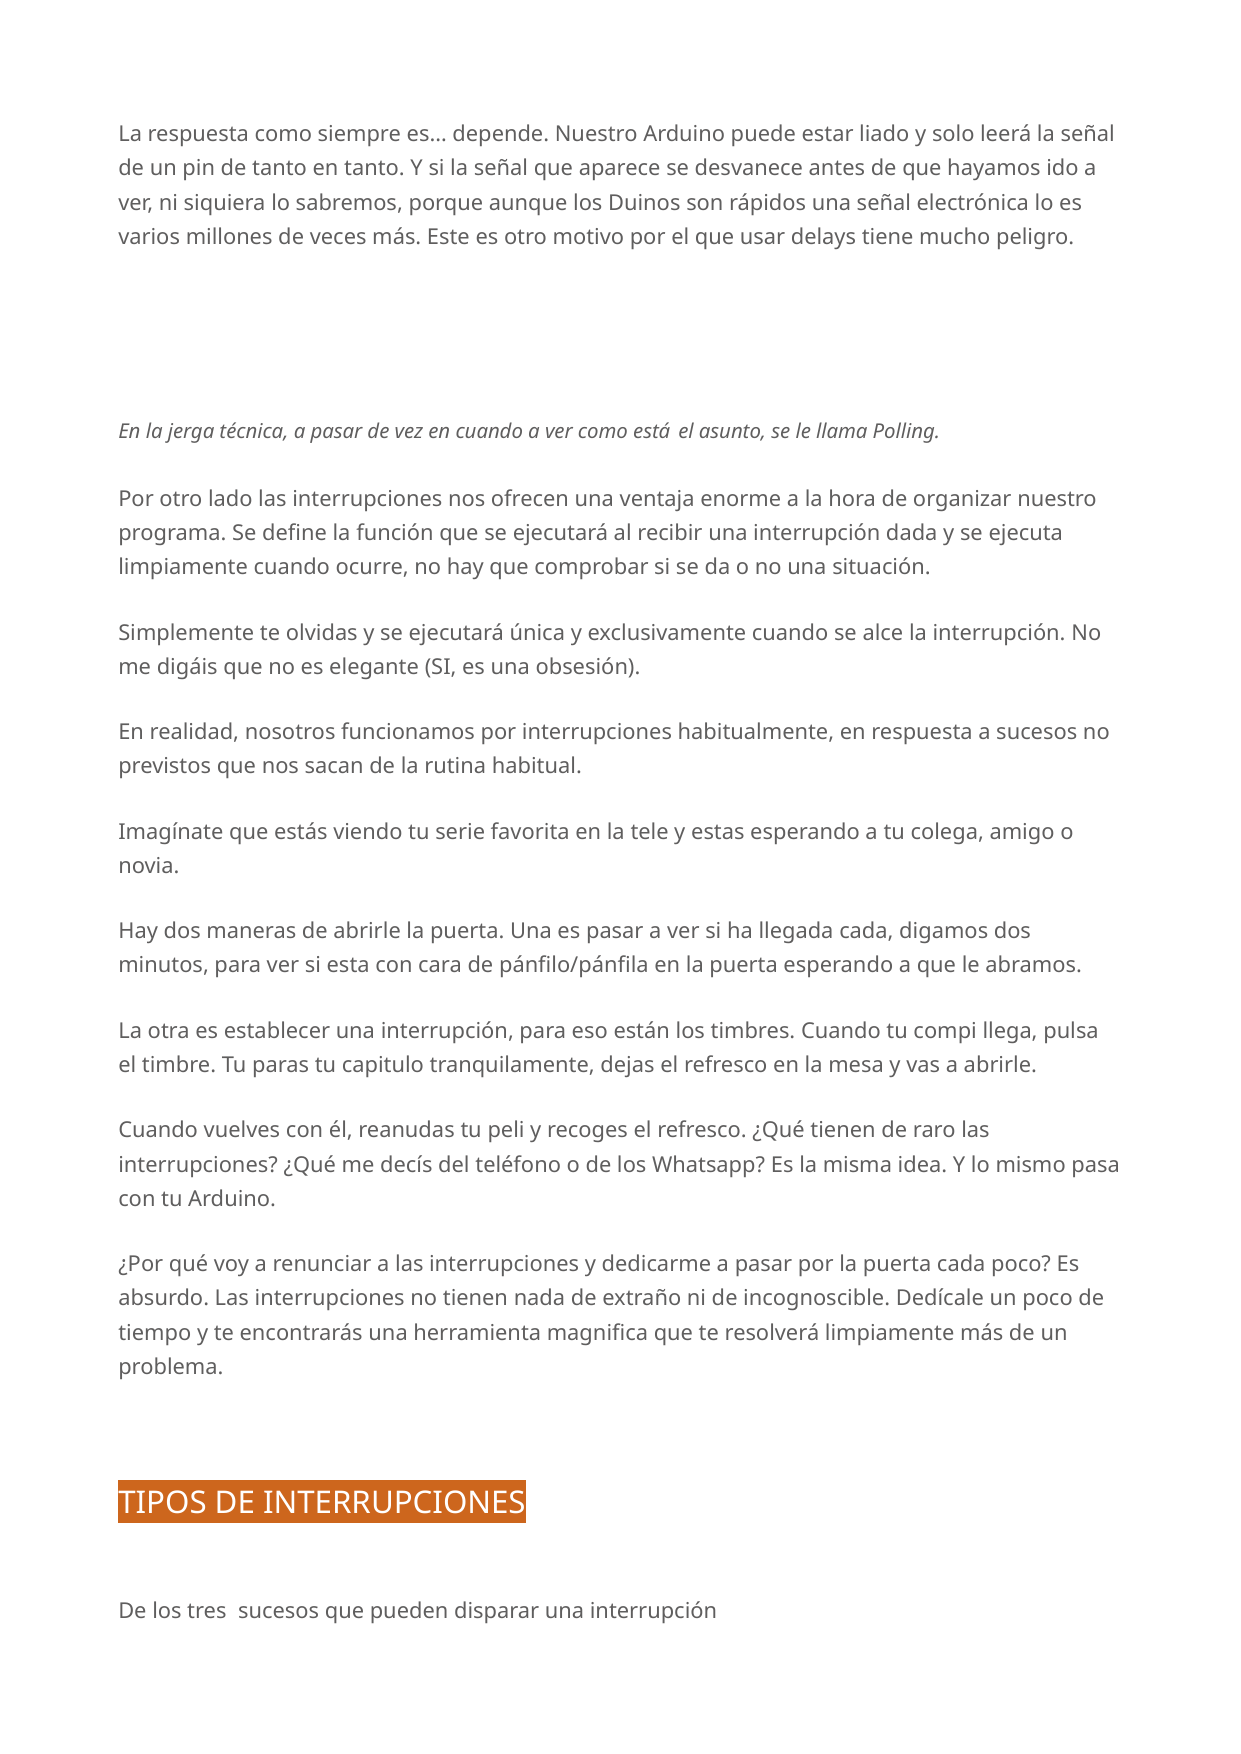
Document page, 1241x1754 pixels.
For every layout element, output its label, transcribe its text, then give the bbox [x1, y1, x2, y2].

text Imagínate que estás viendo tu serie favorita en la tele y estas esperando a tu colega, amigo o novia. [118, 816, 1122, 880]
text De los tres sucesos que pueden disparar una interrupción [118, 1595, 1122, 1625]
text La otra es establecer una interrupción, para eso están los timbres. Cuando tu compi llega, pulsa el timbre. Tu paras tu capitulo tranquilamente, dejas el refresco en la mesa y vas a abrirle. [118, 1015, 1122, 1079]
text Simplemente te olvidas y se ejecutará única y exclusivamente cuando se alce la interrupción. No me digáis que no es elegante (SI, es una obsesión). [118, 617, 1122, 681]
text ¿Por qué voy a renunciar a las interrupciones y dedicarme a pasar por la puerta cada poco? Es absurdo. Las interrupciones no tienen nada de extraño ni de incognoscible. Dedícale un poco de tiempo y te encontrarás una herramienta magnifica que te resolverá limpiamente más de un problema. [118, 1248, 1122, 1381]
text Hay dos maneras de abrirle la puerta. Una es pasar a ver si ha llegada cada, digamos dos minutos, para ver si esta con cara de pánfilo/pánfila en la puerta esperando a que le abramos. [118, 915, 1122, 979]
subtitle TIPOS DE INTERRUPCIONES [118, 1480, 1122, 1523]
text La respuesta como siempre es… depende. Nuestro Arduino puede estar liado y solo leerá la señal de un pin de tanto en tanto. Y si la señal que aparece se desvanece antes de que hayamos ido a ver, ni siquiera lo sabremos, porque aunque los Duinos son rápidos una señal electrónica lo es varios millones de veces más. Este es otro motivo por el que usar delays tiene mucho peligro. [118, 118, 1122, 250]
text Por otro lado las interrupciones nos ofrecen una ventaja enorme a la hora de organizar nuestro programa. Se define la función que se ejecutará al recibir una interrupción dada y se ejecuta limpiamente cuando ocurre, no hay que comprobar si se da o no una situación. [118, 483, 1122, 581]
text En la jerga técnica, a pasar de vez en cuando a ver como está el asunto, se le llama Polling. [118, 417, 1122, 444]
text Cuando vuelves con él, reanudas tu peli y recoges el refresco. ¿Qué tienen de raro las interrupciones? ¿Qué me decís del teléfono o de los Whatsapp? Es la misma idea. Y lo mismo pasa con tu Arduino. [118, 1114, 1122, 1213]
text En realidad, nosotros funcionamos por interrupciones habitualmente, en respuesta a sucesos no previstos que nos sacan de la rutina habitual. [118, 716, 1122, 780]
